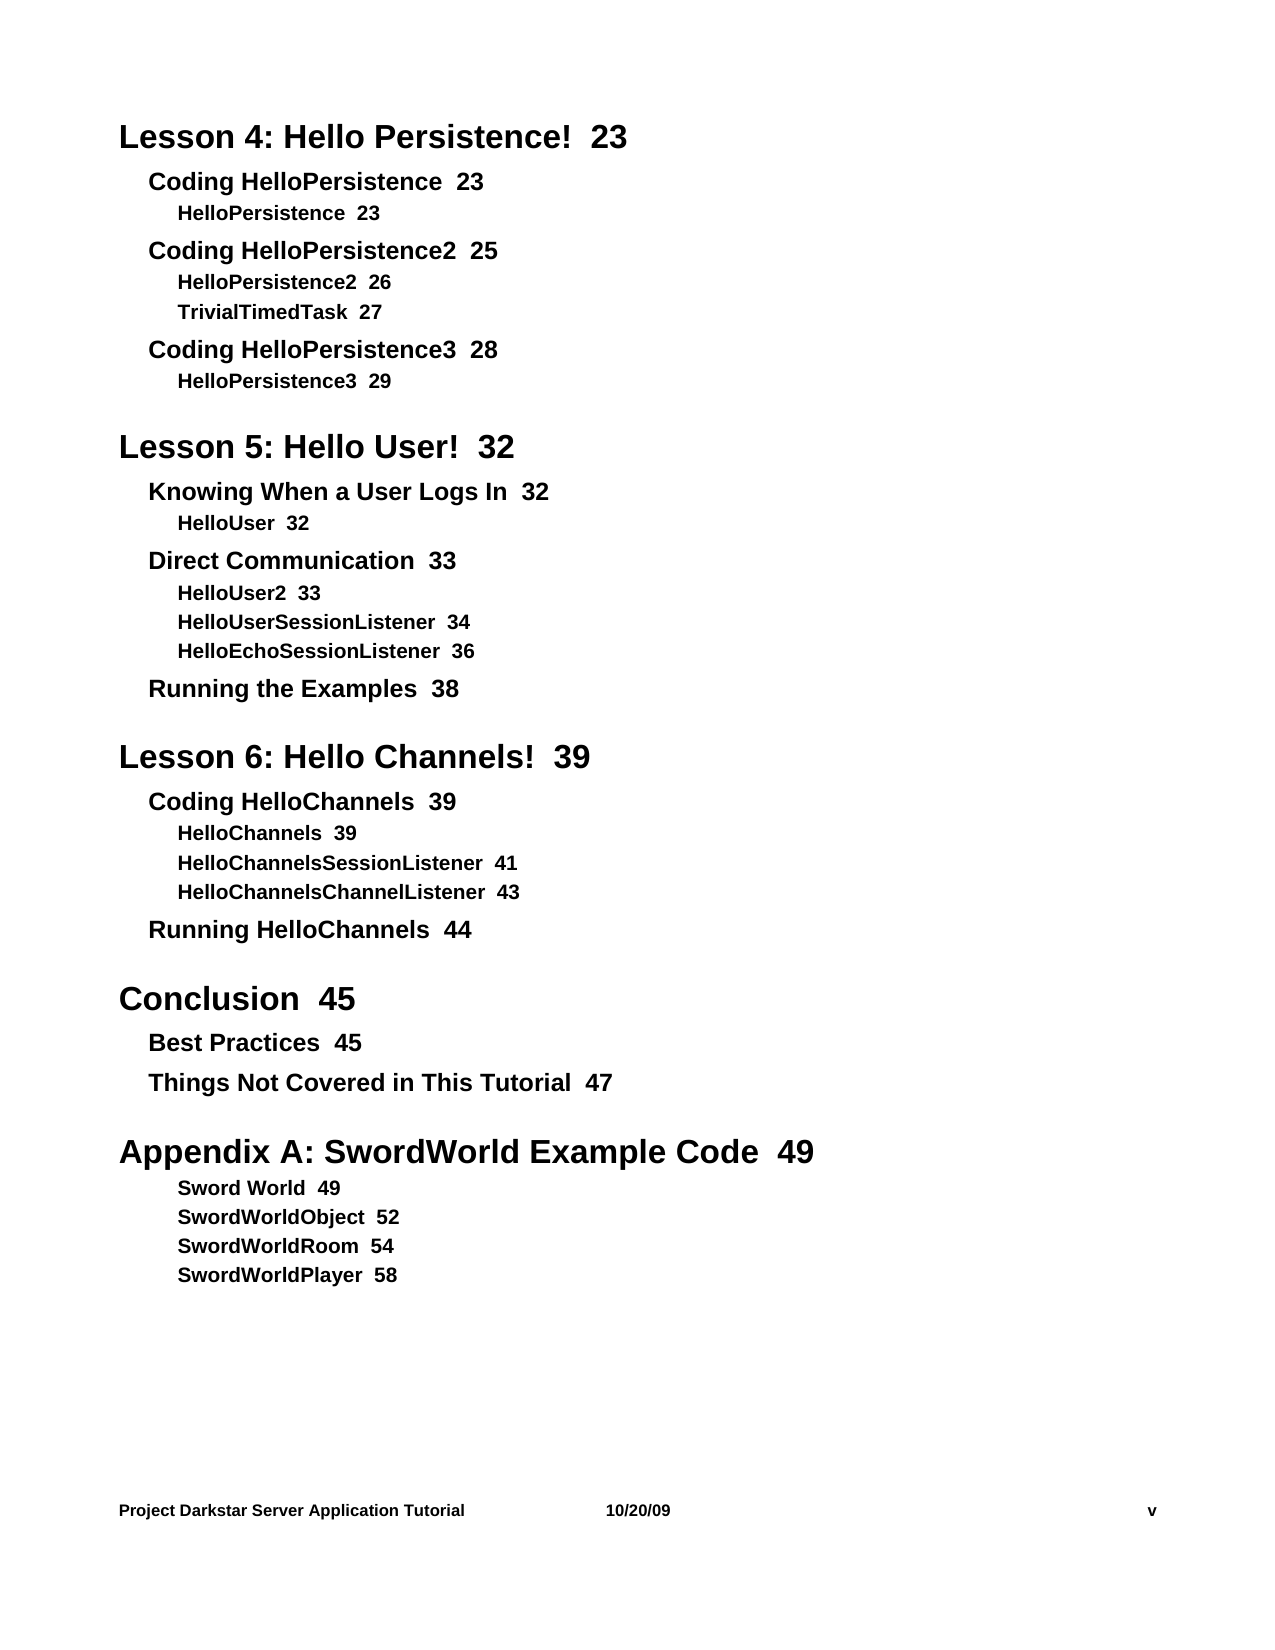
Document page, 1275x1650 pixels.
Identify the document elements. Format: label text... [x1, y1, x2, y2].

text HelloPersistence2 26 [177, 271, 1156, 294]
text HelloChannelsSessionListener 41 [177, 851, 1156, 874]
text Coding HelloPersistence 23 [148, 168, 1156, 196]
text Lesson 4: Hello Persistence! 23 [118, 118, 1156, 156]
text Lesson 6: Hello Channels! 39 [118, 739, 1156, 776]
text Coding HelloPersistence2 25 [148, 237, 1156, 265]
text Things Not Covered in This Tutorial 47 [148, 1069, 1156, 1097]
text HelloChannels 39 [177, 822, 1156, 845]
text HelloChannelsChannelListener 43 [177, 881, 1156, 904]
text Lesson 5: Hello User! 32 [118, 429, 1156, 466]
text Appendix A: SwordWorld Example Code 49 [118, 1133, 1156, 1170]
text SwordWorldRoom 54 [177, 1235, 1156, 1258]
text HelloPersistence3 29 [177, 369, 1156, 393]
text Direct Communication 33 [148, 547, 1156, 575]
text Knowing When a User Logs In 32 [148, 478, 1156, 506]
text HelloEchoSessionListener 36 [177, 639, 1156, 663]
text HelloPersistence 23 [177, 202, 1156, 225]
text Sword World 49 [177, 1176, 1156, 1199]
text HelloUser 32 [177, 512, 1156, 535]
text TrivialTimedTask 27 [177, 300, 1156, 323]
text Best Practices 45 [148, 1029, 1156, 1057]
text Coding HelloChannels 39 [148, 788, 1156, 816]
text Coding HelloPersistence3 28 [148, 335, 1156, 363]
text HelloUser2 33 [177, 581, 1156, 604]
text SwordWorldObject 52 [177, 1205, 1156, 1229]
text HelloUserSessionListener 34 [177, 610, 1156, 633]
text Conclusion 45 [118, 980, 1156, 1017]
text SwordWorldPlayer 58 [177, 1264, 1156, 1287]
text Running HelloChannels 44 [148, 916, 1156, 944]
text Running the Examples 38 [148, 675, 1156, 703]
